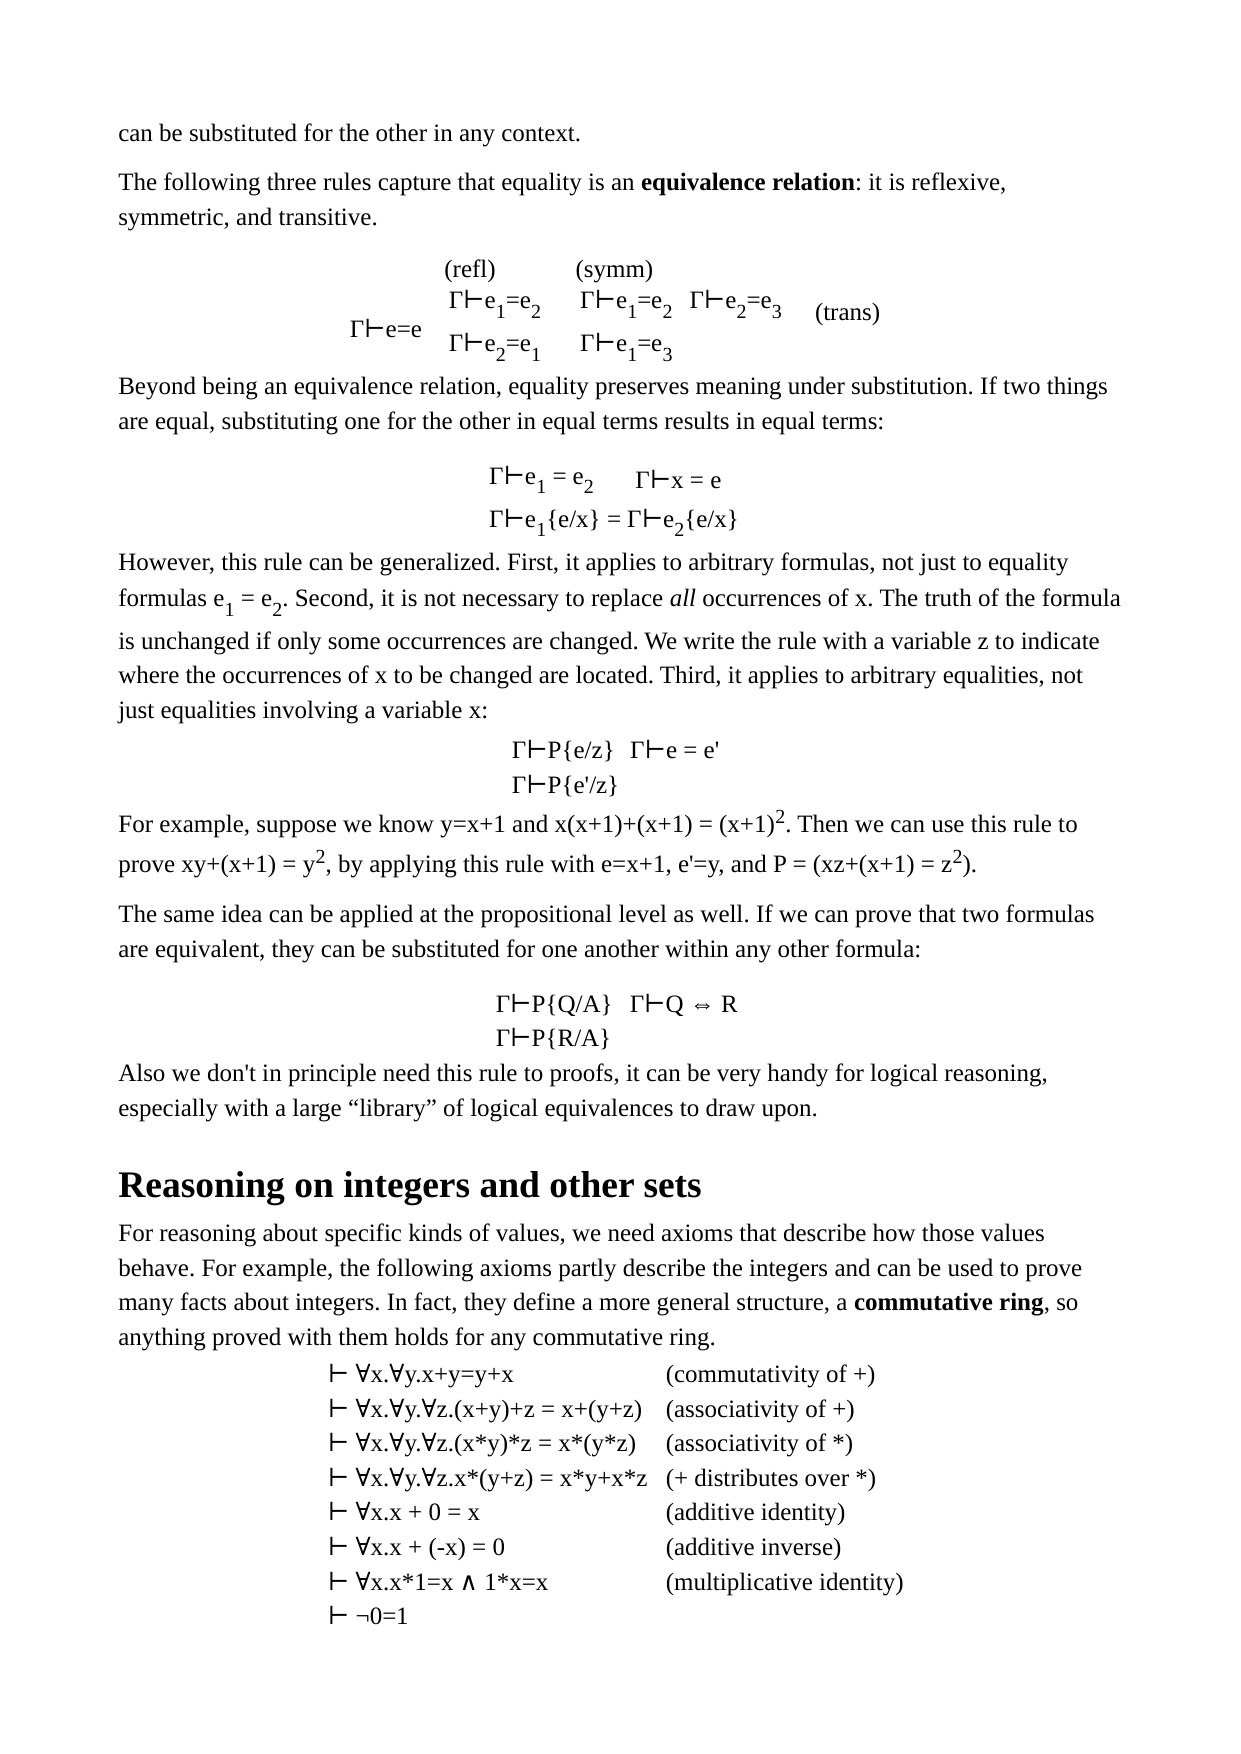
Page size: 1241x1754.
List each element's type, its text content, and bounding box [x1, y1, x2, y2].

text Beyond being an equivalence relation, equality preserves meaning under substitution. If two things are equal, substituting one for the other in equal terms results in equal terms: [118, 371, 1122, 435]
table_header (trans) [812, 251, 899, 371]
table_cell (multiplicative identity) [663, 1564, 915, 1598]
text Also we don't in principle need this rule to proofs, it can be very handy for logical reasoning, especially with a large “library” of logical equivalences to draw upon. [118, 1058, 1122, 1121]
table_cell ⊢ ∀x.x*1=x ∧ 1*x=x [325, 1564, 663, 1598]
table_cell (associativity of +) [663, 1391, 915, 1425]
table_cell Γ⊢e1{e/x} = Γ⊢e2{e/x} [486, 501, 754, 544]
table_cell (additive identity) [663, 1495, 915, 1529]
table_cell ⊢ ∀x.∀y.∀z.x*(y+z) = x*y+x*z [325, 1460, 663, 1494]
table_cell ⊢ ¬0=1 [325, 1598, 663, 1633]
table_header [478, 455, 762, 547]
table_cell ⊢ ∀x.x + (-x) = 0 [325, 1529, 663, 1564]
text For reasoning about specific kinds of values, we need axioms that describe how those values behave. For example, the following axioms partly describe the integers and can be used to prove many facts about integers. In fact, they define a more general structure, a commutative ring, so anything proved with them holds for any commutative ring. [118, 1218, 1122, 1350]
table_cell (+ distributes over *) [663, 1460, 915, 1494]
table_header ⊢ ∀x.∀y.x+y=y+x [325, 1356, 663, 1391]
table_header (refl) [441, 251, 561, 371]
table_header Γ⊢e1=e2 [577, 283, 686, 325]
table_header Γ⊢e = e' [627, 733, 732, 767]
table_header Γ⊢e2=e3 [686, 283, 796, 325]
table_header (symm) [573, 251, 800, 371]
table_header [485, 983, 755, 1058]
table_cell (associativity of *) [663, 1425, 915, 1460]
text For example, suppose we know y=x+1 and x(x+1)+(x+1) = (x+1)2. Then we can use this rule to prove xy+(x+1) = y2, by applying this rule with e=x+1, e'=y, and P = (xz+(x+1) = z2). [118, 804, 1122, 878]
table_header Γ⊢e1 = e2 [486, 458, 632, 501]
table_cell Γ⊢e1=e3 [577, 325, 796, 368]
table_header Γ⊢e1=e2 [446, 283, 557, 325]
table_header [800, 251, 812, 371]
subtitle Reasoning on integers and other sets [118, 1163, 1122, 1206]
table_cell Γ⊢e2=e1 [446, 325, 557, 368]
text The same idea can be applied at the propositional level as well. If we can prove that two formulas are equivalent, they can be substituted for one another within any other formula: [118, 899, 1122, 963]
text can be substituted for the other in any context. [118, 118, 1122, 147]
table_header Γ⊢P{e/z} [509, 733, 627, 767]
table_cell ⊢ ∀x.∀y.∀z.(x*y)*z = x*(y*z) [325, 1425, 663, 1460]
table_header [347, 276, 436, 311]
table_header [341, 251, 441, 371]
table_cell [663, 1598, 915, 1633]
table_cell ⊢ ∀x.x + 0 = x [325, 1495, 663, 1529]
table_header [561, 251, 572, 371]
table_header [501, 730, 739, 804]
table_cell Γ⊢P{e'/z} [509, 767, 732, 802]
table_cell Γ⊢P{R/A} [493, 1021, 748, 1055]
table_header Γ⊢Q ⇔ R [627, 986, 748, 1021]
text However, this rule can be generalized. First, it applies to arbitrary formulas, not just to equality formulas e1 = e2. Second, it is not necessary to replace all occurrences of x. The truth of the formula is unchanged if only some occurrences are changed. We write the rule with a variable z to indicate where the occurrences of x to be changed are located. Third, it applies to arbitrary equalities, not just equalities involving a variable x: [118, 547, 1122, 724]
table_cell (additive inverse) [663, 1529, 915, 1564]
table_header (commutativity of +) [663, 1356, 915, 1391]
table_cell Γ⊢e=e [347, 311, 436, 346]
text The following three rules capture that equality is an equivalence relation: it is reflexive, symmetric, and transitive. [118, 167, 1122, 230]
table_cell ⊢ ∀x.∀y.∀z.(x+y)+z = x+(y+z) [325, 1391, 663, 1425]
table_header Γ⊢x = e [632, 458, 754, 501]
table_header Γ⊢P{Q/A} [493, 986, 627, 1021]
